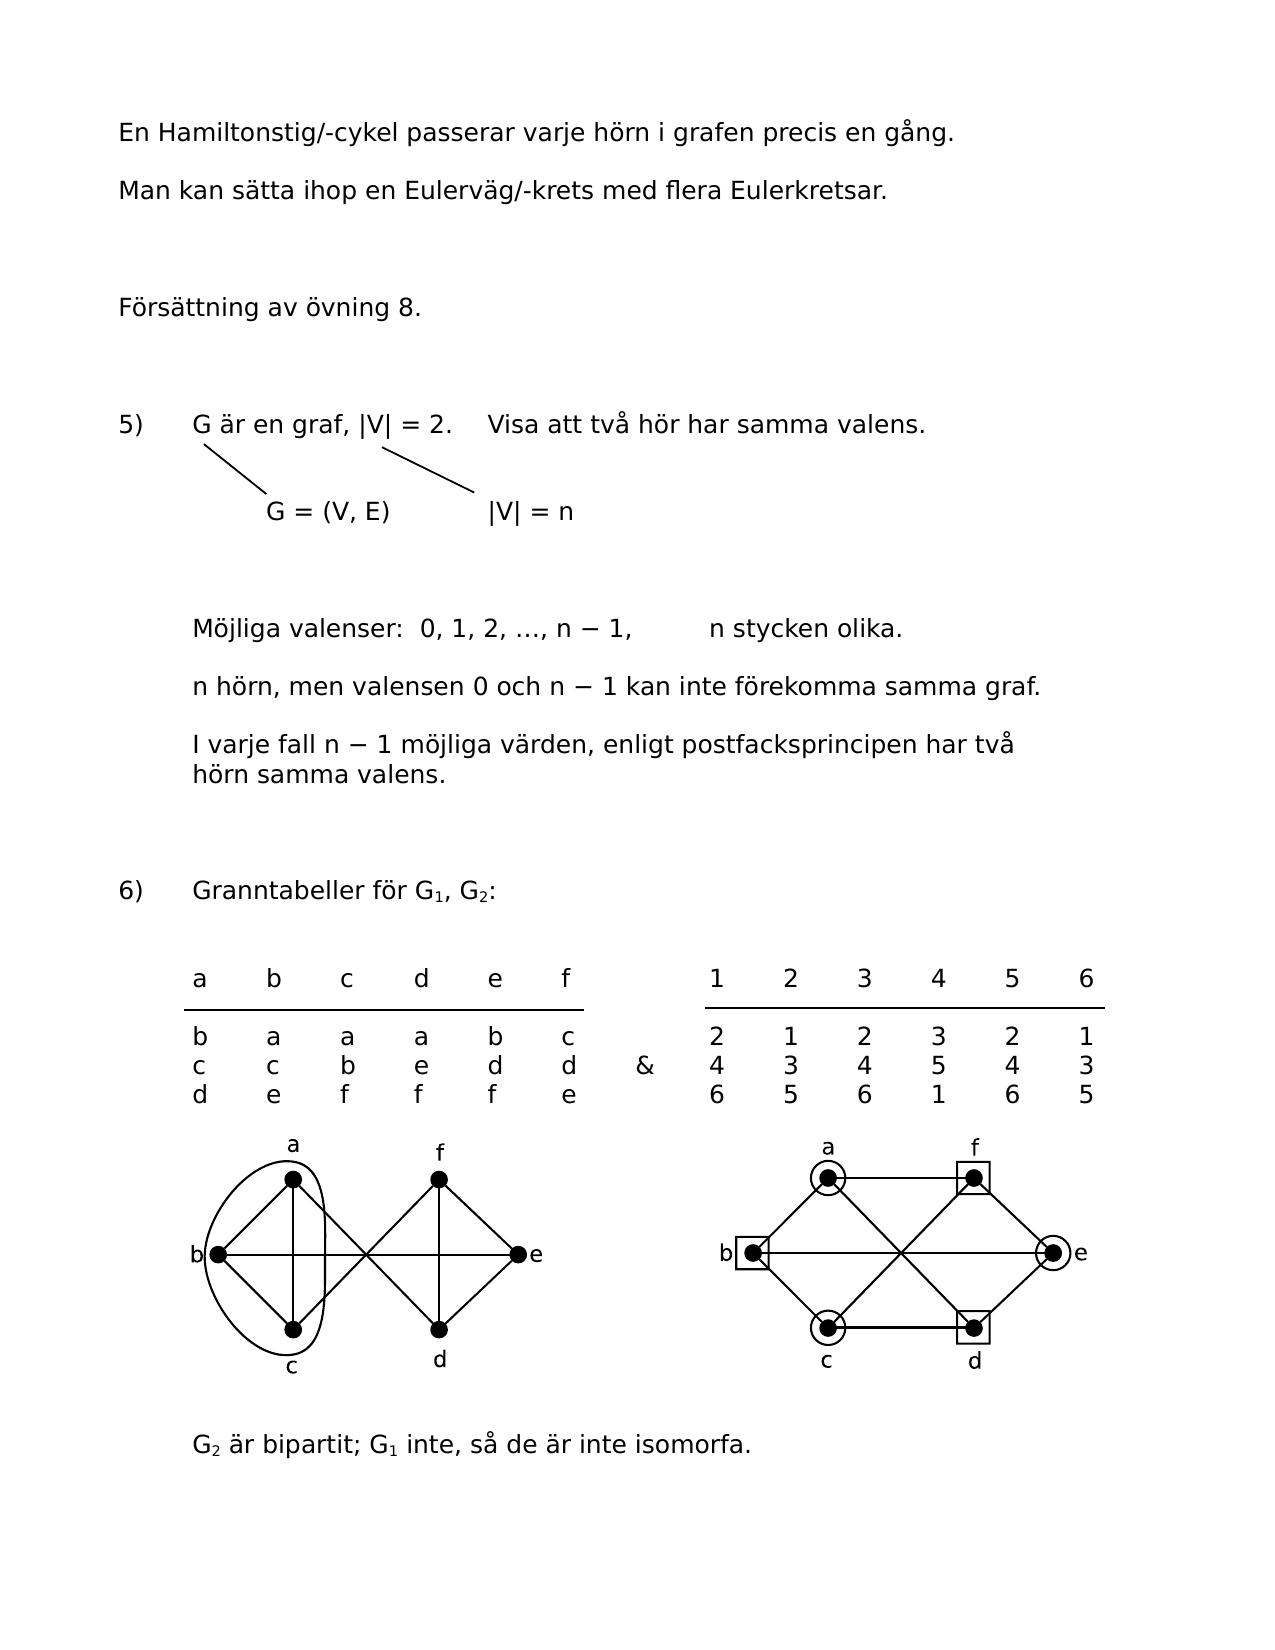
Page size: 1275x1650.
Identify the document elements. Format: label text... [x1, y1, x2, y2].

text c c b e d d & 4 3 4 5 4 3 [118, 1051, 1157, 1081]
text Försättning av övning 8. [118, 293, 1157, 322]
text G = (V, E) |V| = n [118, 497, 1157, 526]
text Möjliga valenser: 0, 1, 2, …, n − 1, n stycken olika. [118, 614, 1157, 643]
text d e f f f e 6 5 6 1 6 5 [118, 1081, 1157, 1110]
text b a a a b c 2 1 2 3 2 1 [118, 1022, 1157, 1051]
text hörn samma valens. [118, 760, 1157, 789]
text n hörn, men valensen 0 och n − 1 kan inte förekomma samma graf. [118, 672, 1157, 701]
text 5) G är en graf, |V| = 2. Visa att två hör har samma valens. [118, 410, 1157, 439]
text I varje fall n − 1 möjliga värden, enligt postfacksprincipen har två [118, 731, 1157, 760]
text Man kan sätta ihop en Eulerväg/-krets med flera Eulerkretsar. [118, 176, 1157, 206]
text G2 är bipartit; G1 inte, så de är inte isomorfa. [118, 1431, 1157, 1460]
text 6) Granntabeller för G1, G2: [118, 876, 1157, 906]
text En Hamiltonstig/-cykel passerar varje hörn i grafen precis en gång. [118, 118, 1157, 147]
text a b c d e f 1 2 3 4 5 6 [118, 964, 1157, 993]
